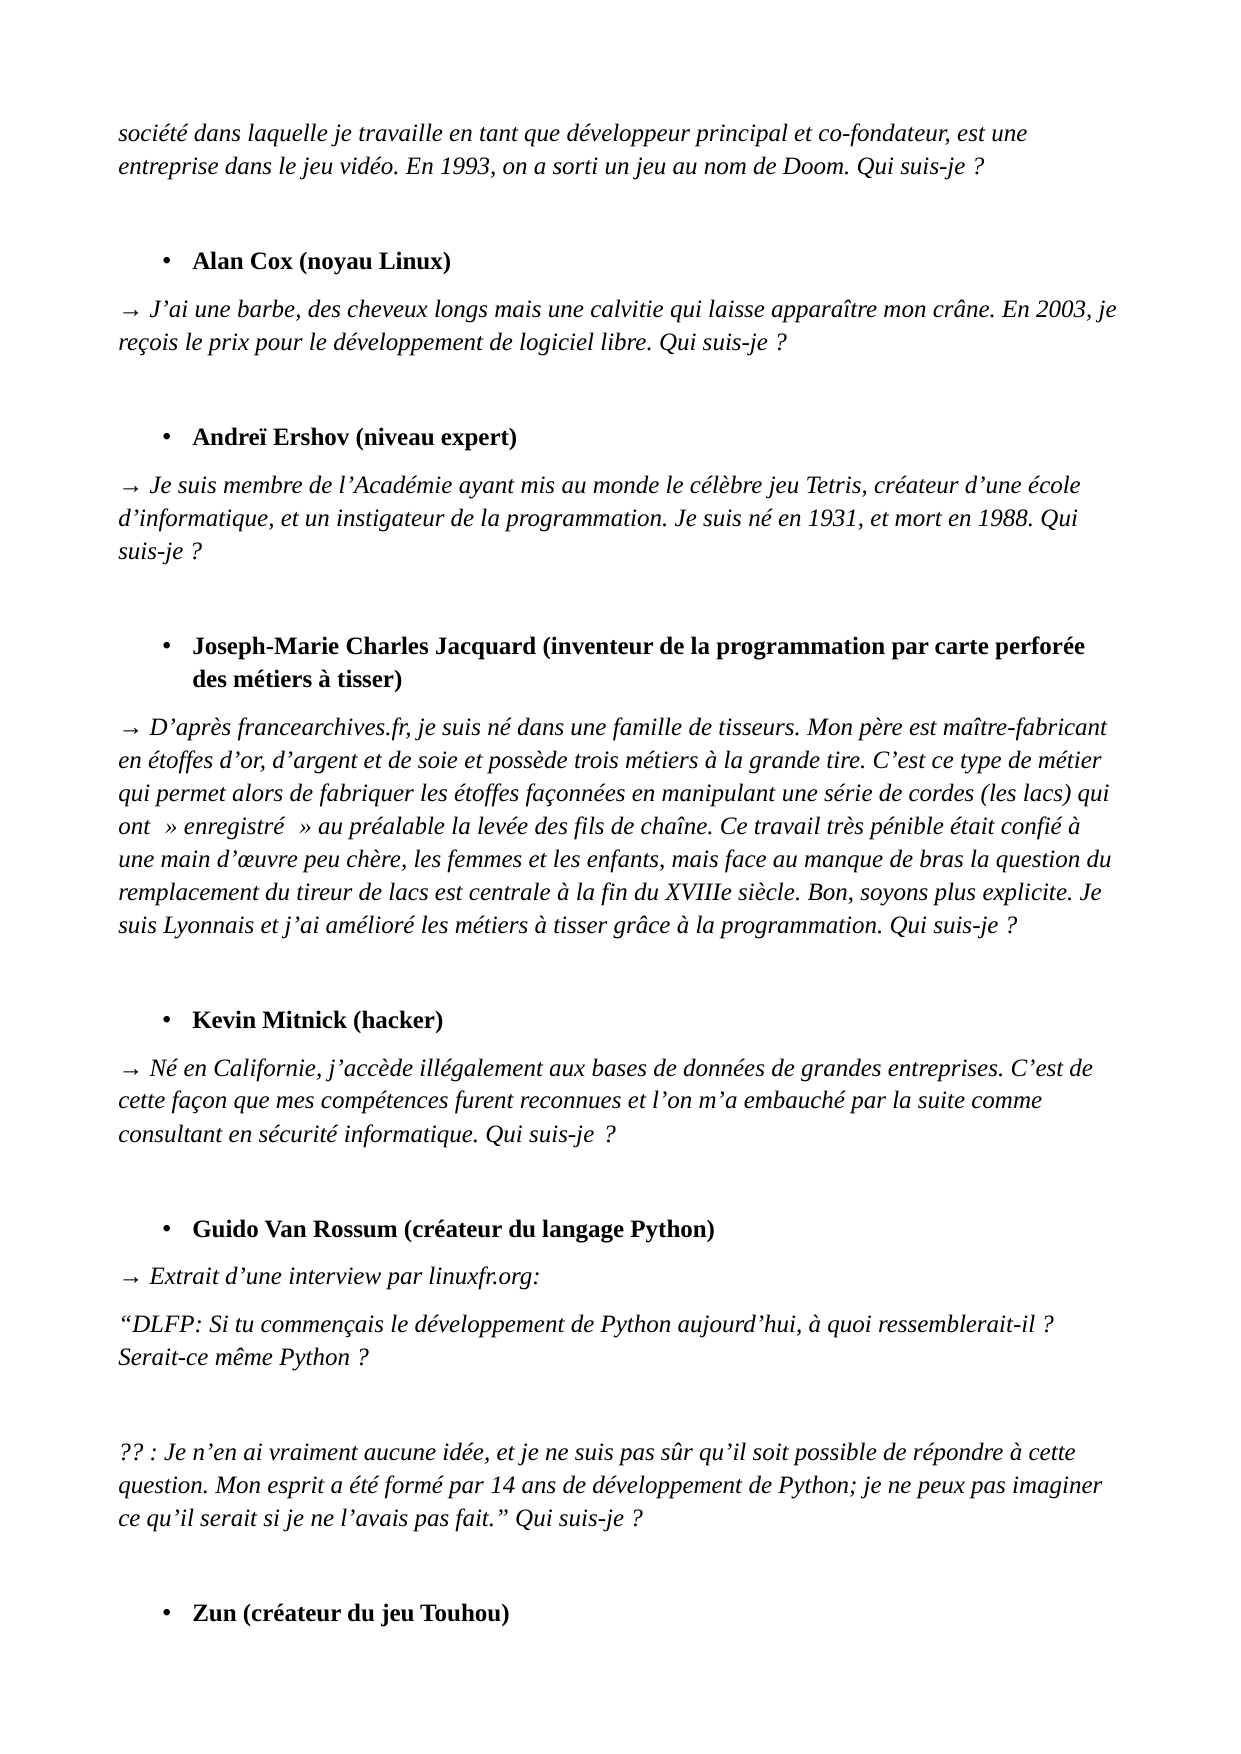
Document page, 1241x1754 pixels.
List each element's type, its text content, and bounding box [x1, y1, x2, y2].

list Joseph-Marie Charles Jacquard (inventeur de la programmation par carte perforée des métiers à tisser) [162, 631, 1122, 693]
list Alan Cox (noyau Linux) [162, 246, 1122, 275]
text ?? : Je n’en ai vraiment aucune idée, et je ne suis pas sûr qu’il soit possible de répondre à cette question. Mon esprit a été formé par 14 ans de développement de Python; je ne peux pas imaginer ce qu’il serait si je ne l’avais pas fait.” Qui suis-je ? [118, 1437, 1122, 1532]
text → Je suis membre de l’Académie ayant mis au monde le célèbre jeu Tetris, créateur d’une école d’informatique, et un instigateur de la programmation. Je suis né en 1931, et mort en 1988. Qui suis-je ? [118, 470, 1122, 564]
text → J’ai une barbe, des cheveux longs mais une calvitie qui laisse apparaître mon crâne. En 2003, je reçois le prix pour le développement de logiciel libre. Qui suis-je ? [118, 294, 1122, 356]
list Kevin Mitnick (hacker) [162, 1005, 1122, 1034]
text “DLFP: Si tu commençais le développement de Python aujourd’hui, à quoi ressemblerait-il ? Serait-ce même Python ? [118, 1309, 1122, 1371]
text société dans laquelle je travaille en tant que développeur principal et co-fondateur, est une entreprise dans le jeu vidéo. En 1993, on a sorti un jeu au nom de Doom. Qui suis-je ? [118, 118, 1122, 180]
list Andreï Ershov (niveau expert) [162, 422, 1122, 451]
text → Né en Californie, j’accède illégalement aux bases de données de grandes entreprises. C’est de cette façon que mes compétences furent reconnues et l’on m’a embauché par la suite comme consultant en sécurité informatique. Qui suis-je ? [118, 1053, 1122, 1147]
text → D’après francearchives.fr, je suis né dans une famille de tisseurs. Mon père est maître-fabricant en étoffes d’or, d’argent et de soie et possède trois métiers à la grande tire. C’est ce type de métier qui permet alors de fabriquer les étoffes façonnées en manipulant une série de cordes (les lacs) qui ont » enregistré » au préalable la levée des fils de chaîne. Ce travail très pénible était confié à une main d’œuvre peu chère, les femmes et les enfants, mais face au manque de bras la question du remplacement du tireur de lacs est centrale à la fin du XVIIIe siècle. Bon, soyons plus explicite. Je suis Lyonnais et j’ai amélioré les métiers à tisser grâce à la programmation. Qui suis-je ? [118, 712, 1122, 938]
list Guido Van Rossum (créateur du langage Python) [162, 1214, 1122, 1243]
list Zun (créateur du jeu Touhou) [162, 1598, 1122, 1627]
text → Extrait d’une interview par linuxfr.org: [118, 1261, 1122, 1290]
